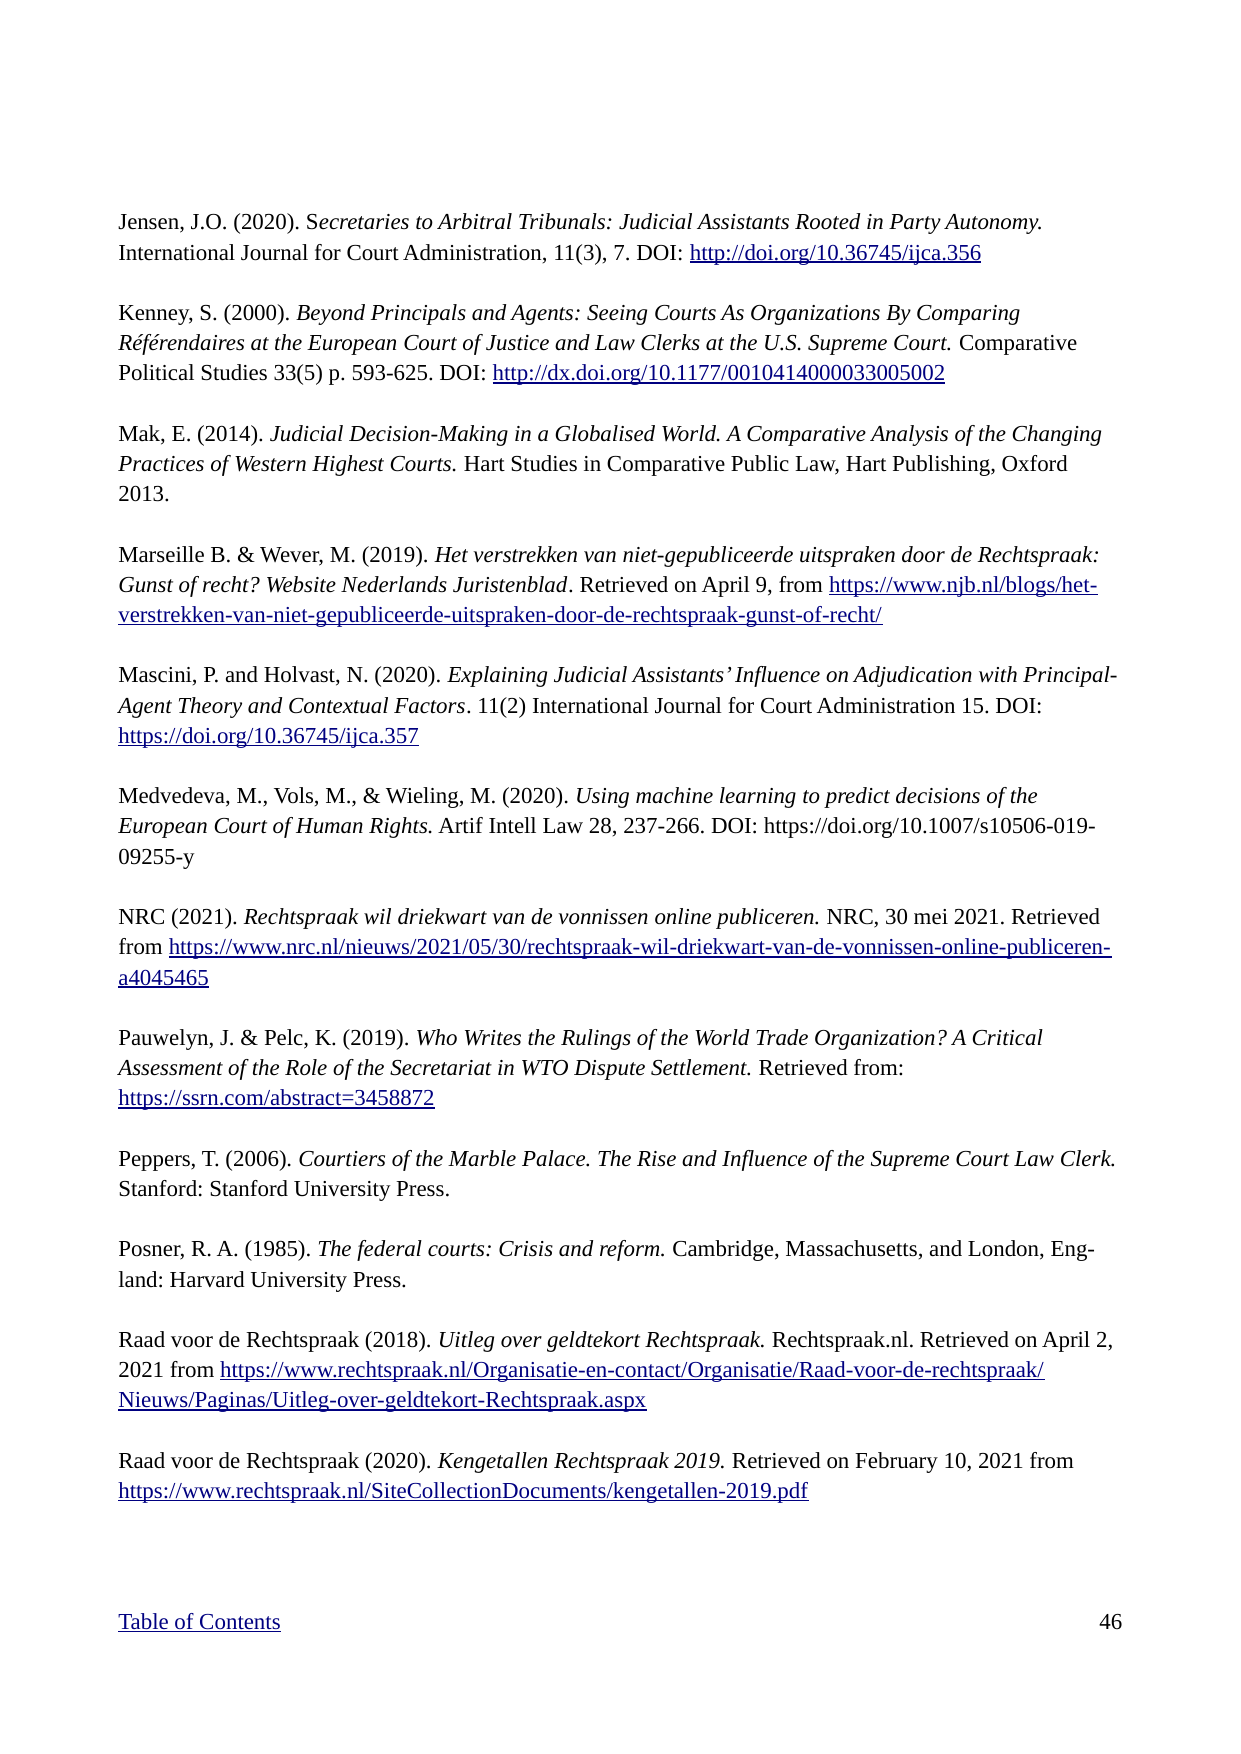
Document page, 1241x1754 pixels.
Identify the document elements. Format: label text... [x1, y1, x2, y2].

text Posner, R. A. (1985). The federal courts: Crisis and reform. Cambridge, Massachusetts, and London, Eng‐ [118, 1235, 1122, 1262]
text Medvedeva, M., Vols, M., & Wieling, M. (2020). Using machine learning to predict decisions of the European Court of Human Rights. Artif Intell Law 28, 237-266. DOI: https://doi.org/10.1007/s10506-019-09255-y [118, 782, 1122, 869]
text land: Harvard University Press. [118, 1266, 1122, 1292]
text Marseille B. & Wever, M. (2019). Het verstrekken van niet-gepubliceerde uitspraken door de Rechtspraak: Gunst of recht? Website Nederlands Juristenblad. Retrieved on April 9, from https://www.njb.nl/blogs/het-verstrekken-van-niet-gepubliceerde-uitspraken-door-de-rechtspraak-gunst-of-recht/ [118, 541, 1122, 627]
text Peppers, T. (2006). Courtiers of the Marble Palace. The Rise and Influence of the Supreme Court Law Clerk. Stanford: Stanford University Press. [118, 1145, 1122, 1201]
text Raad voor de Rechtspraak (2020). Kengetallen Rechtspraak 2019. Retrieved on February 10, 2021 from https://www.rechtspraak.nl/SiteCollectionDocuments/kengetallen-2019.pdf [118, 1447, 1122, 1503]
text Jensen, J.O. (2020). Secretaries to Arbitral Tribunals: Judicial Assistants Rooted in Party Autonomy. International Journal for Court Administration, 11(3), 7. DOI: http://doi.org/10.36745/ijca.356 [118, 208, 1122, 265]
text Mak, E. (2014). Judicial Decision-Making in a Globalised World. A Comparative Analysis of the Changing Practices of Western Highest Courts. Hart Studies in Comparative Public Law, Hart Publishing, Oxford 2013. [118, 420, 1122, 507]
text NRC (2021). Rechtspraak wil driekwart van de vonnissen online publiceren. NRC, 30 mei 2021. Retrieved from https://www.nrc.nl/nieuws/2021/05/30/rechtspraak-wil-driekwart-van-de-vonnissen-online-publiceren-a4045465 [118, 903, 1122, 990]
text Kenney, S. (2000). Beyond Principals and Agents: Seeing Courts As Organizations By Comparing Référendaires at the European Court of Justice and Law Clerks at the U.S. Supreme Court. Comparative Political Studies 33(5) p. 593-625. DOI: http://dx.doi.org/10.1177/0010414000033005002 [118, 299, 1122, 386]
text Raad voor de Rechtspraak (2018). Uitleg over geldtekort Rechtspraak. Rechtspraak.nl. Retrieved on April 2, 2021 from https://www.rechtspraak.nl/Organisatie-en-contact/Organisatie/Raad-voor-de-rechtspraak/Nieuws/Paginas/Uitleg-over-geldtekort-Rechtspraak.aspx [118, 1326, 1122, 1413]
text Mascini, P. and Holvast, N. (2020). Explaining Judicial Assistants’ Influence on Adjudication with Principal-Agent Theory and Contextual Factors. 11(2) International Journal for Court Administration 15. DOI: https://doi.org/10.36745/ijca.357 [118, 661, 1122, 748]
text Pauwelyn, J. & Pelc, K. (2019). Who Writes the Rulings of the World Trade Organization? A Critical Assessment of the Role of the Secretariat in WTO Dispute Settlement. Retrieved from: https://ssrn.com/abstract=3458872 [118, 1024, 1122, 1111]
